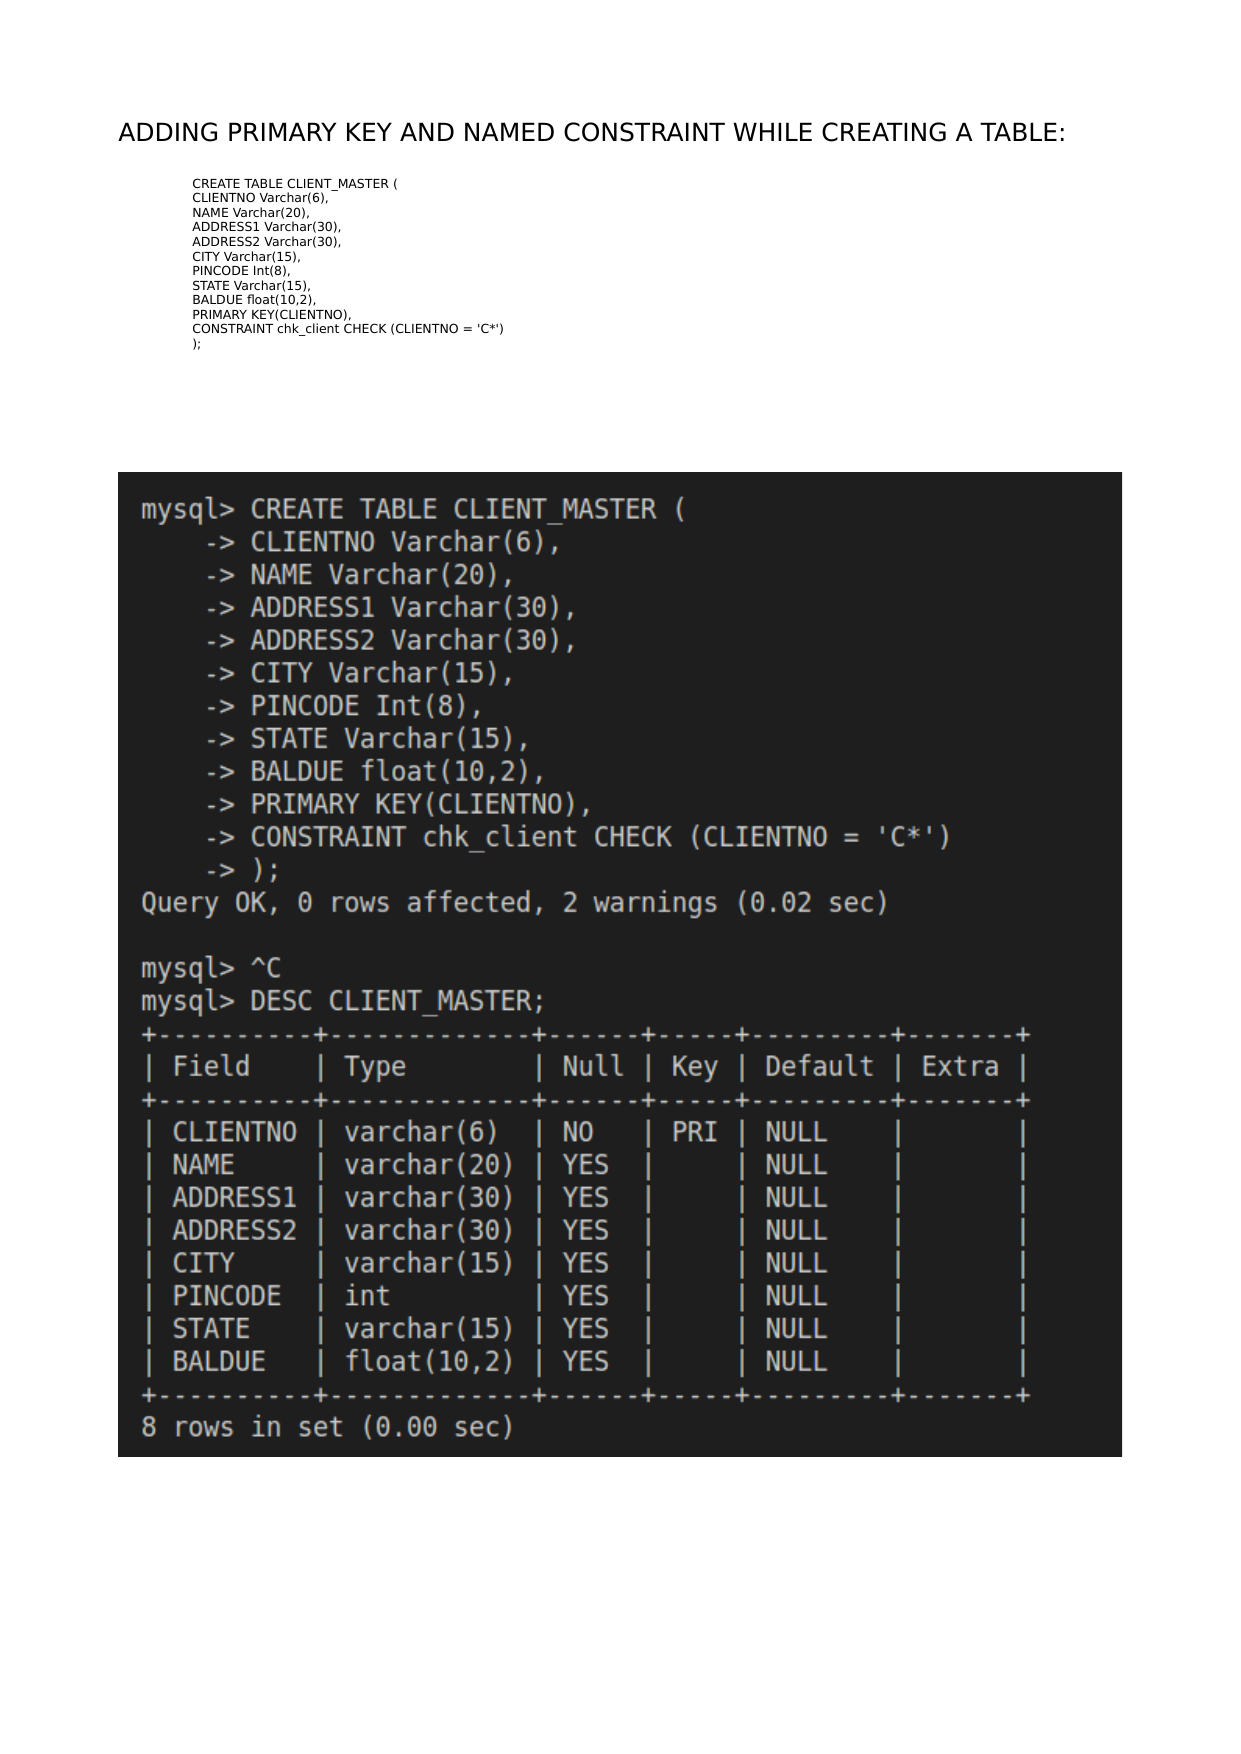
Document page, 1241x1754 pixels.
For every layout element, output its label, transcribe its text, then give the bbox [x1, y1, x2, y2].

text PINCODE Int(8), [118, 264, 1122, 278]
text BALDUE float(10,2), [118, 293, 1122, 308]
picture [118, 472, 1123, 1457]
text ADDRESS2 Varchar(30), [118, 235, 1122, 249]
text CONSTRAINT chk_client CHECK (CLIENTNO = 'C*') [118, 322, 1122, 337]
text ADDRESS1 Varchar(30), [118, 220, 1122, 235]
text ); [118, 337, 1122, 351]
text CITY Varchar(15), [118, 249, 1122, 264]
text PRIMARY KEY(CLIENTNO), [118, 308, 1122, 322]
text STATE Varchar(15), [118, 278, 1122, 293]
text CLIENTNO Varchar(6), [118, 191, 1122, 206]
text ADDING PRIMARY KEY AND NAMED CONSTRAINT WHILE CREATING A TABLE: [118, 118, 1122, 147]
text CREATE TABLE CLIENT_MASTER ( [118, 176, 1122, 191]
text NAME Varchar(20), [118, 206, 1122, 220]
